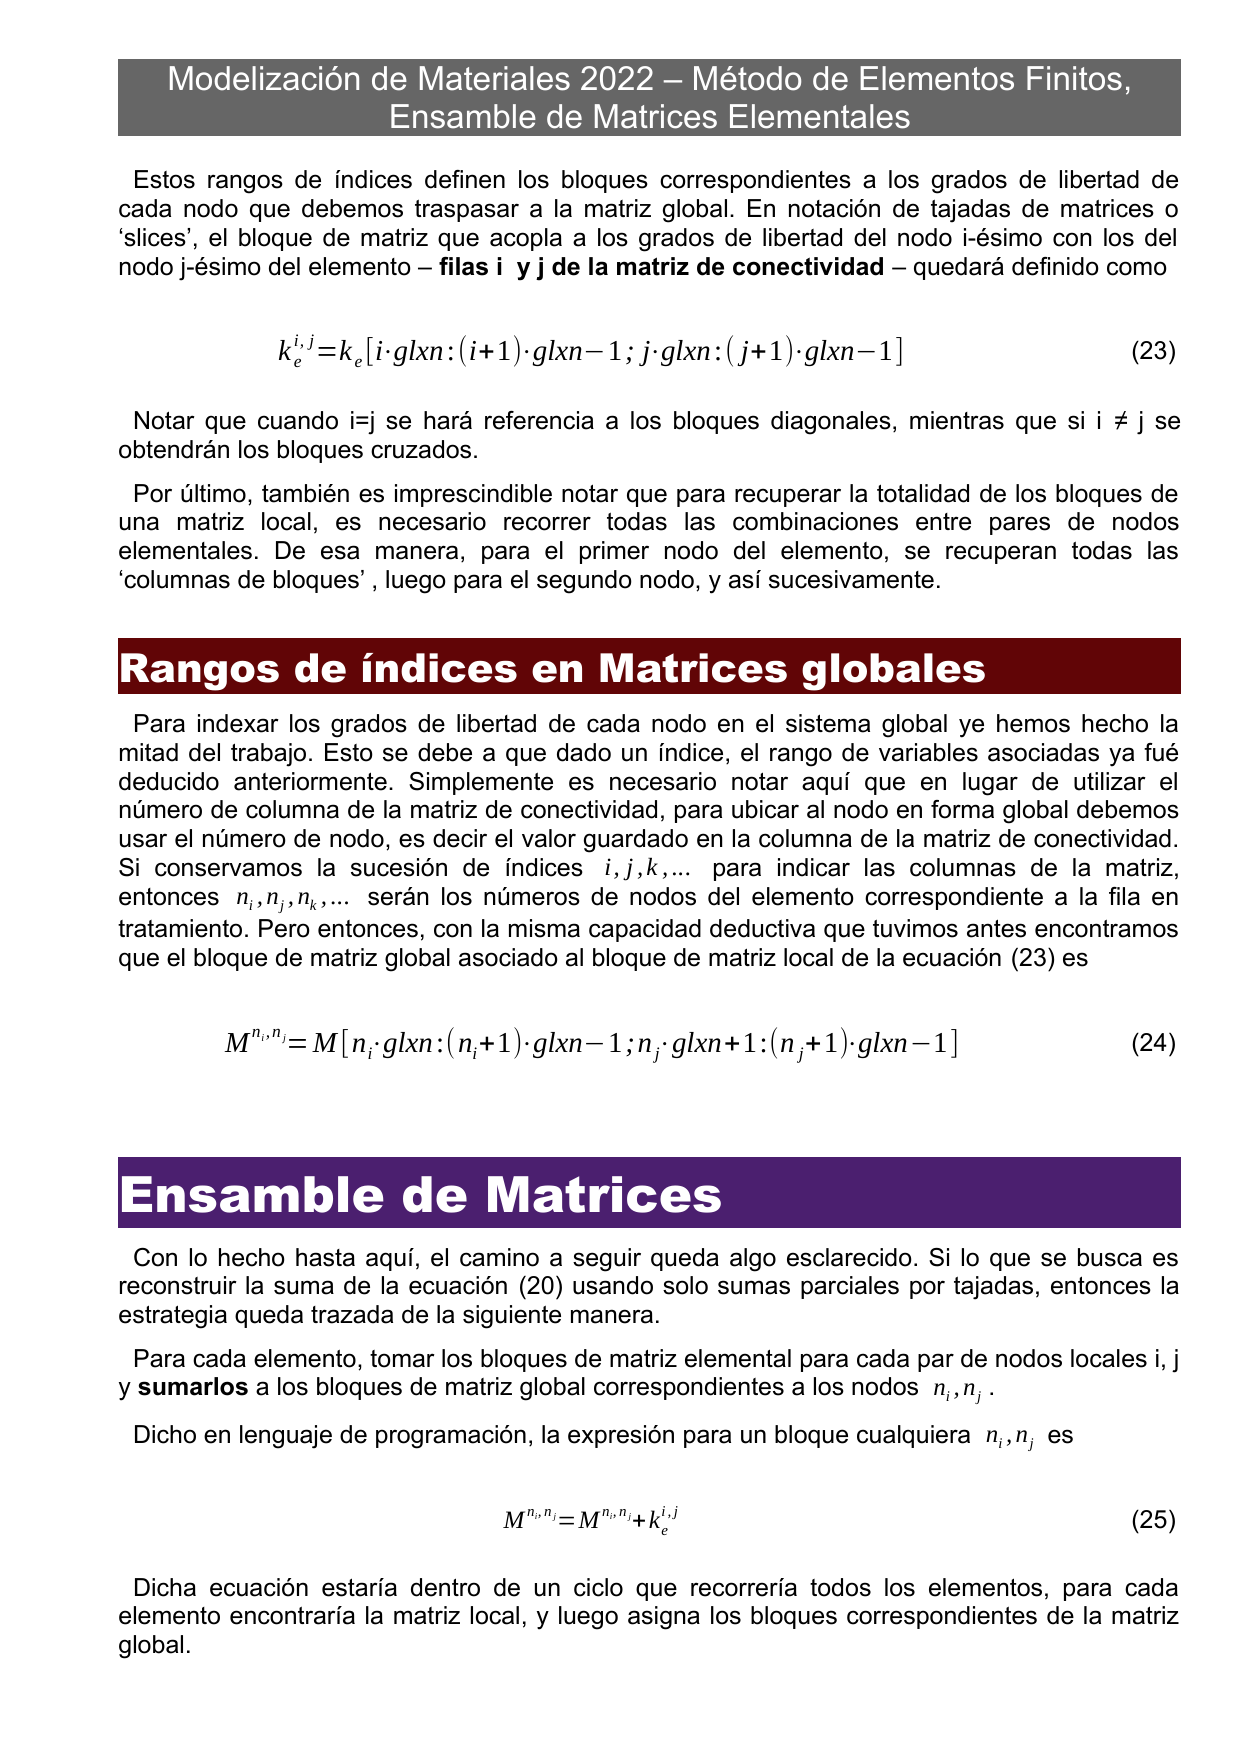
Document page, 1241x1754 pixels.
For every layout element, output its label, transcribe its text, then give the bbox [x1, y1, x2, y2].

text Dicha ecuación estaría dentro de un ciclo que recorrería todos los elementos, para cada elemento encontraría la matriz local, y luego asigna los bloques correspondientes de la matriz global. [118, 1573, 1181, 1659]
text Notar que cuando i=j se hará referencia a los bloques diagonales, mientras que si i ≠ j se obtendrán los bloques cruzados. [118, 406, 1181, 464]
table_header [118, 1016, 1063, 1069]
text Con lo hecho hasta aquí, el camino a seguir queda algo esclarecido. Si lo que se busca es reconstruir la suma de la ecuación (20) usando solo sumas parciales por tajadas, entonces la estrategia queda trazada de la siguiente manera. [118, 1242, 1181, 1329]
table_header (25) [1063, 1496, 1181, 1543]
table_header (23) [1063, 325, 1181, 377]
text Por último, también es imprescindible notar que para recuperar la totalidad de los bloques de una matriz local, es necesario recorrer todas las combinaciones entre pares de nodos elementales. De esa manera, para el primer nodo del elemento, se recuperan todas las ‘columnas de bloques’ , luego para el segundo nodo, y así sucesivamente. [118, 479, 1181, 594]
subtitle Rangos de índices en Matrices globales [118, 638, 1181, 694]
text Estos rangos de índices definen los bloques correspondientes a los grados de libertad de cada nodo que debemos traspasar a la matriz global. En notación de tajadas de matrices o ‘slices’, el bloque de matriz que acopla a los grados de libertad del nodo i-ésimo con los del nodo j-ésimo del elemento – filas i y j de la matriz de conectividad – quedará definido como [118, 165, 1181, 280]
table_header [118, 325, 1063, 377]
text Para indexar los grados de libertad de cada nodo en el sistema global ye hemos hecho la mitad del trabajo. Esto se debe a que dado un índice, el rango de variables asociadas ya fué deducido anteriormente. Simplemente es necesario notar aquí que en lugar de utilizar el número de columna de la matriz de conectividad, para ubicar al nodo en forma global debemos usar el número de nodo, es decir el valor guardado en la columna de la matriz de conectividad. Si conservamos la sucesión de índices para indicar las columnas de la matriz, entonces serán los números de nodos del elemento correspondiente a la fila en tratamiento. Pero entonces, con la misma capacidad deductiva que tuvimos antes encontramos que el bloque de matriz global asociado al bloque de matriz local de la ecuación (23) es [118, 709, 1181, 972]
table_header [118, 1496, 1063, 1543]
text Para cada elemento, tomar los bloques de matriz elemental para cada par de nodos locales i, j y sumarlos a los bloques de matriz global correspondientes a los nodos . [118, 1343, 1181, 1405]
table_header (24) [1063, 1016, 1181, 1069]
subtitle Ensamble de Matrices [118, 1157, 1181, 1228]
text Dicho en lenguaje de programación, la expresión para un bloque cualquiera es [118, 1419, 1181, 1452]
